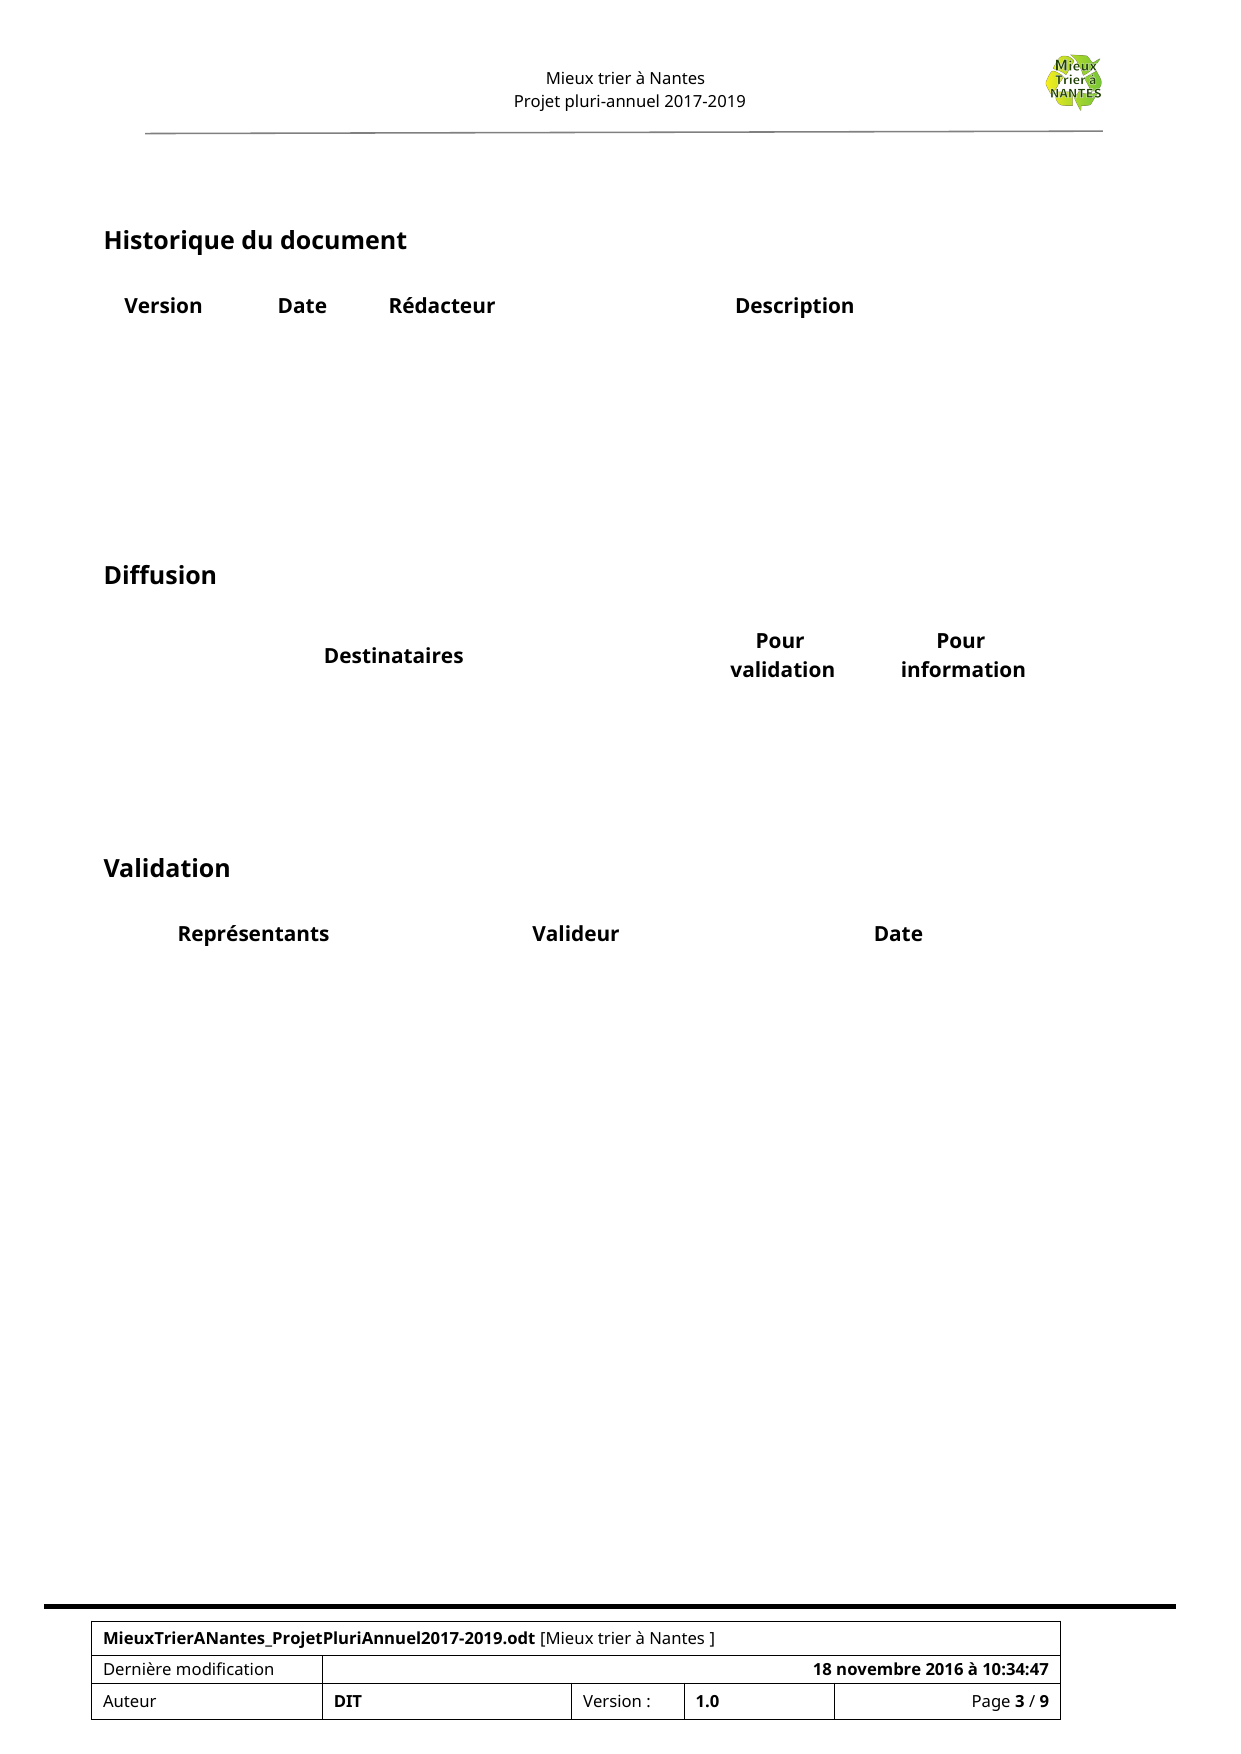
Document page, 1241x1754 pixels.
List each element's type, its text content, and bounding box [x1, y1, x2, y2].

table_cell [92, 320, 234, 345]
table_cell [370, 371, 514, 396]
table_cell [92, 948, 414, 976]
table_cell [694, 684, 871, 712]
table_header Valideur [415, 919, 737, 948]
table_cell [92, 976, 414, 1005]
table_cell [370, 396, 514, 422]
table_header Pour validation [694, 627, 871, 683]
table_cell [92, 345, 234, 371]
table_cell [370, 422, 514, 447]
table_cell [235, 396, 369, 422]
table_cell [92, 371, 234, 396]
subtitle Historique du document [103, 223, 1152, 257]
table_cell [584, 740, 694, 769]
table_cell [737, 948, 1059, 976]
table_cell [92, 396, 234, 422]
table_cell [584, 684, 694, 712]
table_cell [415, 976, 737, 1005]
table_header Description [514, 291, 1075, 320]
table_cell [235, 320, 369, 345]
subtitle Diffusion [103, 558, 1152, 592]
table_header Destinataires [93, 627, 694, 683]
table_cell [514, 345, 1075, 371]
table_cell [694, 712, 871, 740]
table_cell [370, 320, 514, 345]
subtitle Validation [103, 851, 1152, 885]
picture [1044, 52, 1104, 112]
table_cell [93, 712, 584, 740]
table_cell [871, 684, 1056, 712]
table_cell [92, 422, 234, 447]
table_header Pour information [871, 627, 1056, 683]
table_cell [514, 371, 1075, 396]
table_header Date [737, 919, 1059, 948]
table_cell [370, 345, 514, 371]
table_cell [514, 320, 1075, 345]
table_header Représentants [92, 919, 414, 948]
table_header Date [235, 291, 369, 320]
table_cell [584, 712, 694, 740]
table_cell [235, 345, 369, 371]
table_cell [871, 712, 1056, 740]
table_cell [93, 740, 584, 769]
table_cell [694, 740, 871, 769]
table_cell [737, 976, 1059, 1005]
table_cell [514, 422, 1075, 447]
table_cell [235, 371, 369, 396]
table_header Version [92, 291, 234, 320]
table_cell [93, 684, 584, 712]
table_cell [235, 422, 369, 447]
table_cell [871, 740, 1056, 769]
table_header Rédacteur [370, 291, 514, 320]
table_cell [415, 948, 737, 976]
table_cell [514, 396, 1075, 422]
